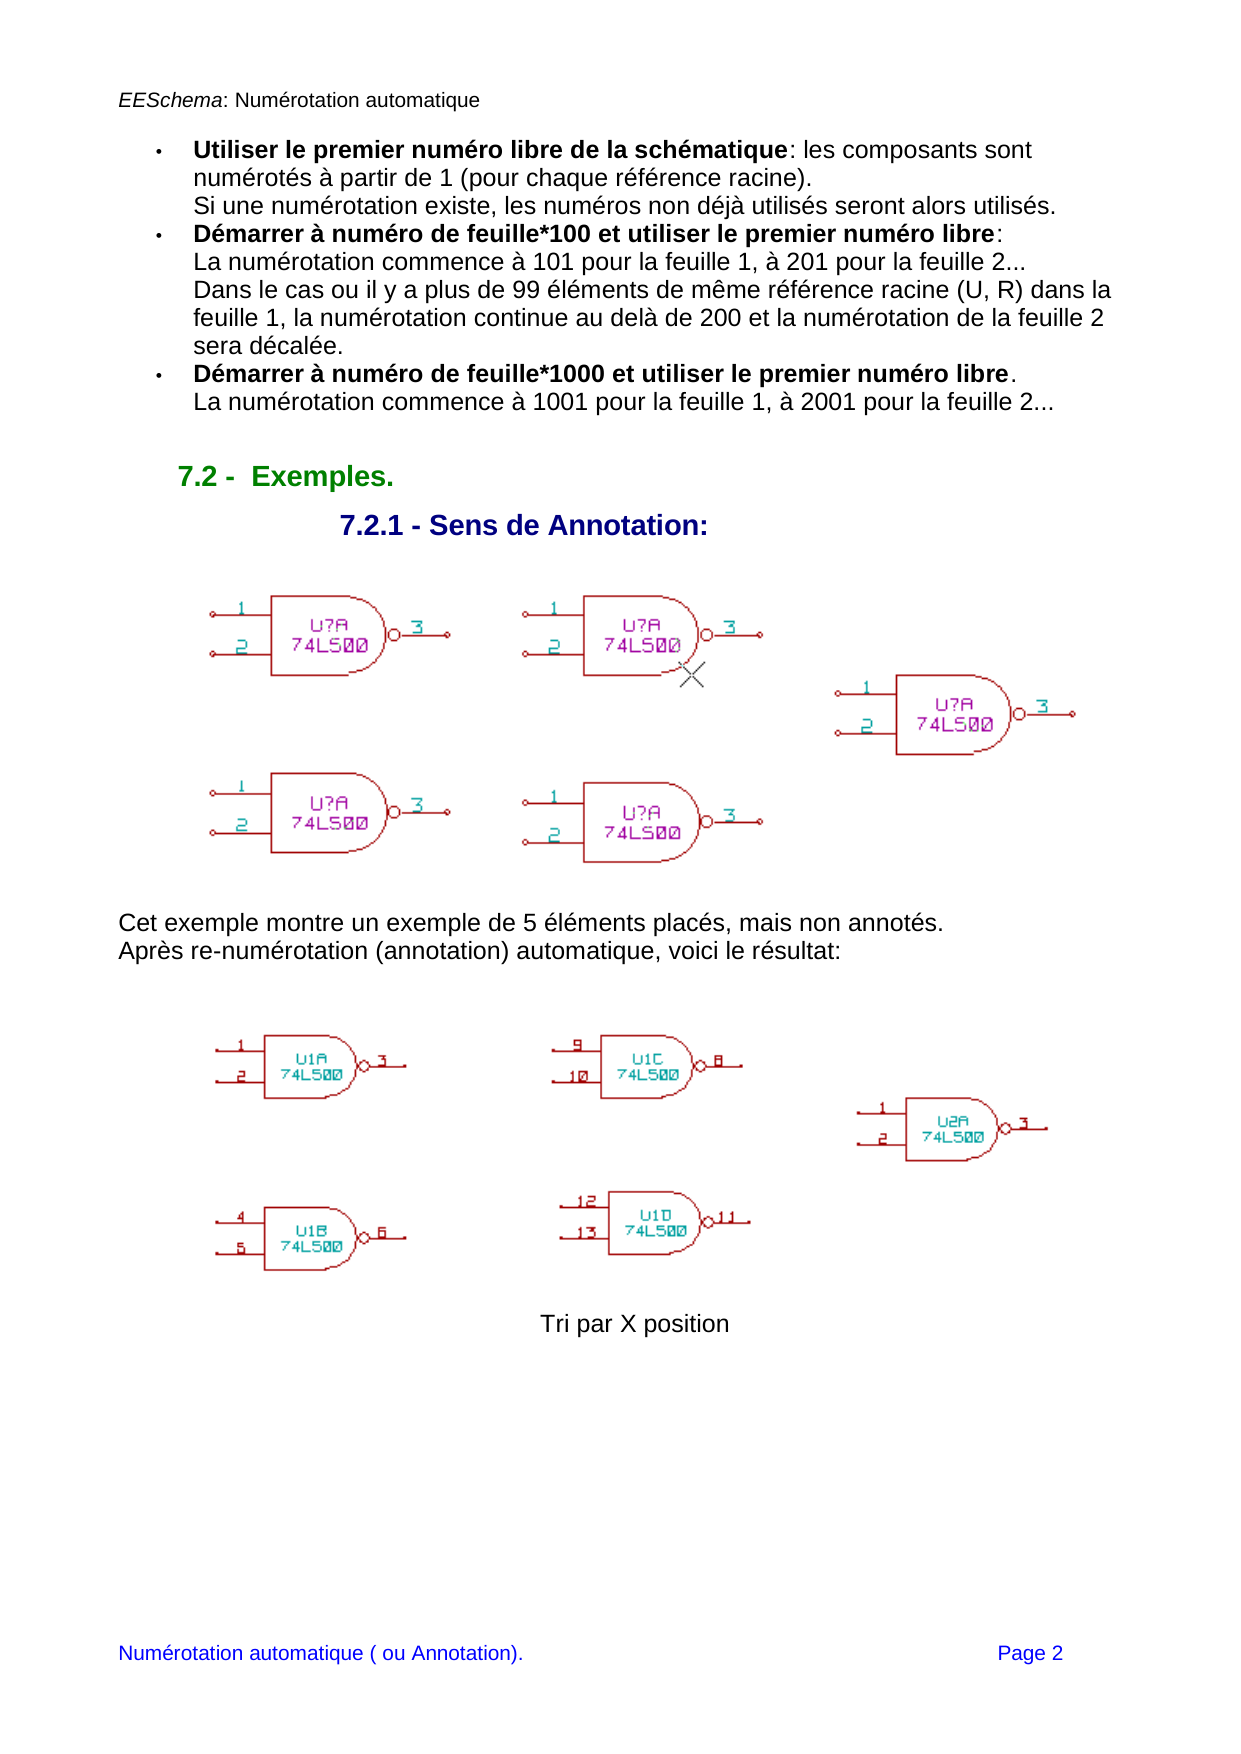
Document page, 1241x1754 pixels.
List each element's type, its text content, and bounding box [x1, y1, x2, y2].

text Cet exemple montre un exemple de 5 éléments placés, mais non annotés. [118, 909, 1152, 937]
text Après re-numérotation (annotation) automatique, voici le résultat: [118, 937, 1152, 965]
list Démarrer à numéro de feuille*1000 et utiliser le premier numéro libre. La numérotation commence à 1001 pour la feuille 1, à 2001 pour la feuille 2... [156, 360, 1152, 416]
subtitle Sens de Annotation: [266, 509, 1152, 541]
subtitle Exemples. [177, 460, 1152, 493]
list Utiliser le premier numéro libre de la schématique: les composants sont numérotés à partir de 1 (pour chaque référence racine). Si une numérotation existe, les numéros non déjà utilisés seront alors utilisés. [156, 136, 1152, 220]
text Tri par X position [118, 1310, 1152, 1338]
list Démarrer à numéro de feuille*100 et utiliser le premier numéro libre: La numérotation commence à 101 pour la feuille 1, à 201 pour la feuille 2... Dans le cas ou il y a plus de 99 éléments de même référence racine (U, R) dans la feuille 1, la numérotation continue au delà de 200 et la numérotation de la feuille 2 sera décalée. [156, 220, 1152, 360]
picture [200, 993, 1070, 1282]
